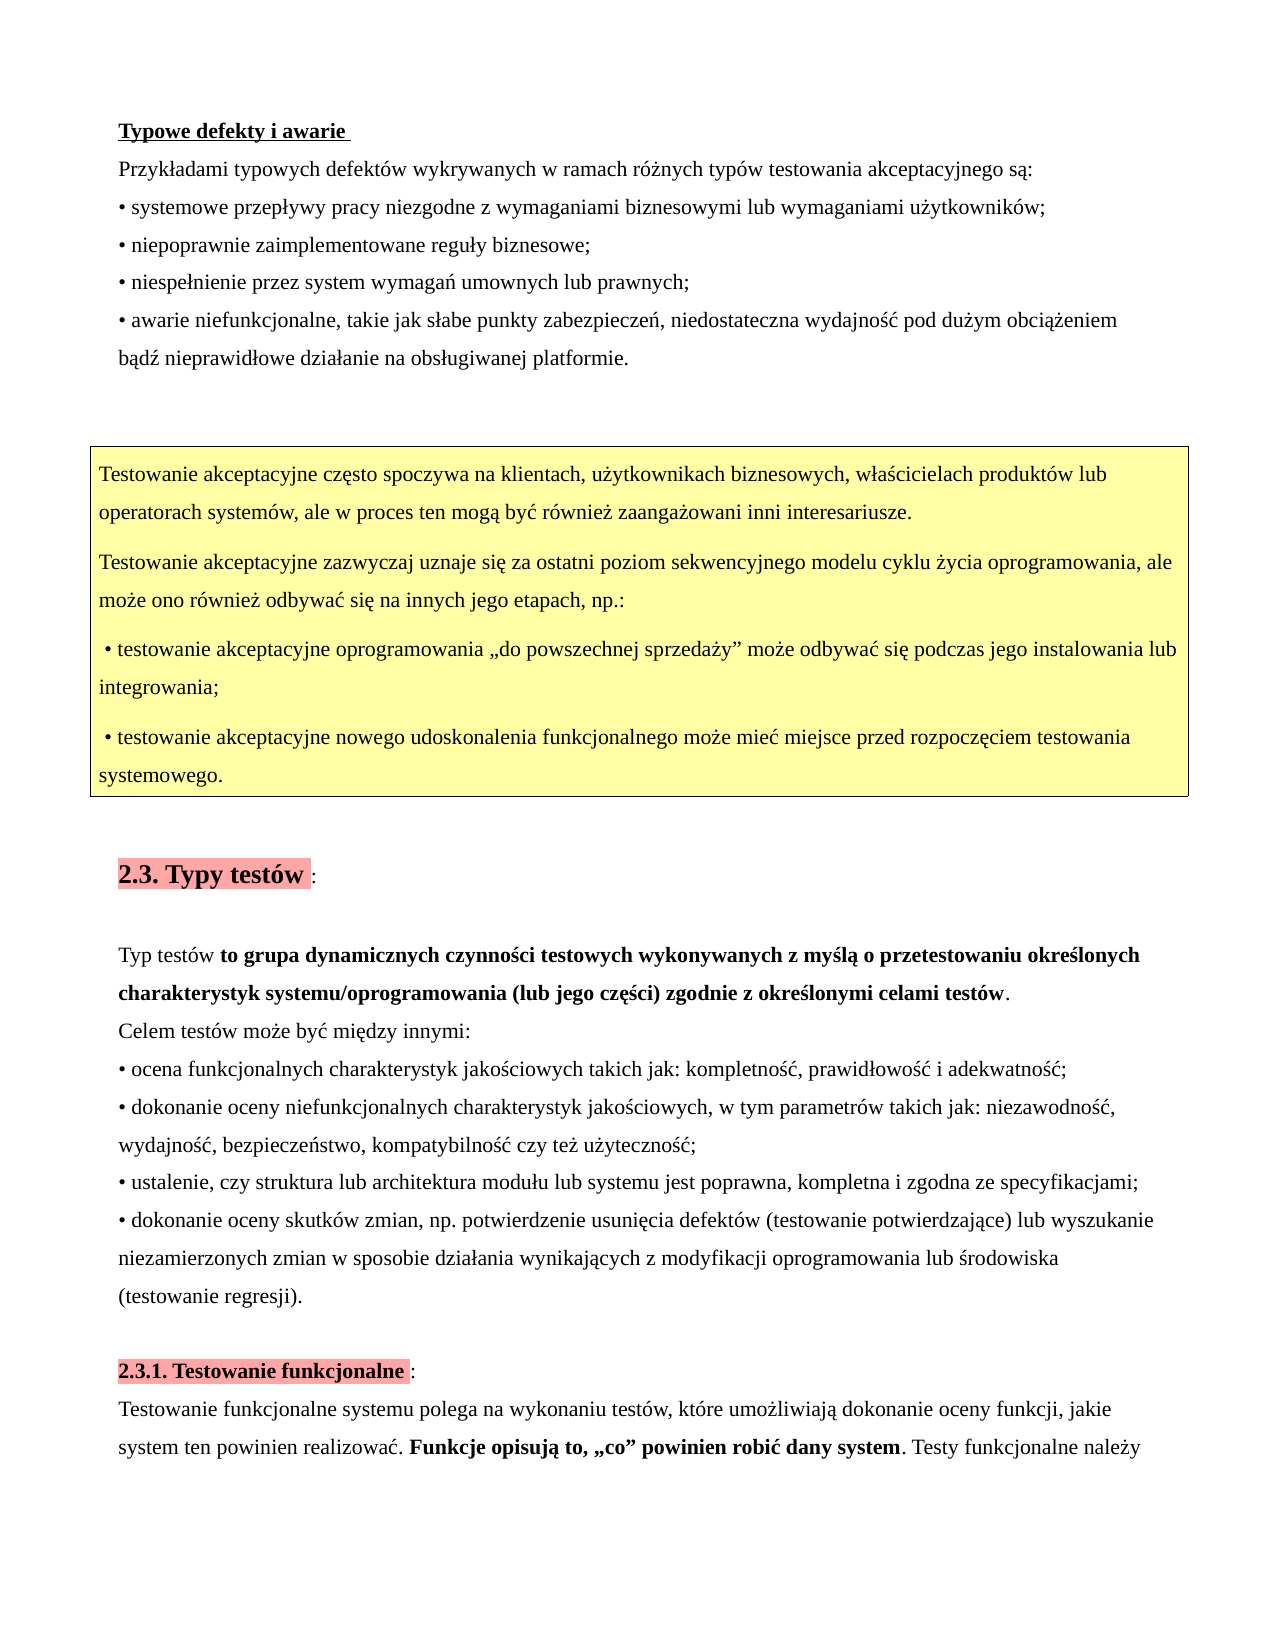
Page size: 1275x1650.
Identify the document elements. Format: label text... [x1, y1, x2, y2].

text • niepoprawnie zaimplementowane reguły biznesowe; [118, 232, 1157, 257]
text • awarie niefunkcjonalne, takie jak słabe punkty zabezpieczeń, niedostateczna wydajność pod dużym obciążeniem bądź nieprawidłowe działanie na obsługiwanej platformie. [118, 307, 1157, 370]
text Testowanie akceptacyjne zazwyczaj uznaje się za ostatni poziom sekwencyjnego modelu cyklu życia oprogramowania, ale może ono również odbywać się na innych jego etapach, np.: [99, 549, 1179, 612]
text Typ testów to grupa dynamicznych czynności testowych wykonywanych z myślą o przetestowaniu określonych charakterystyk systemu/oprogramowania (lub jego części) zgodnie z określonymi celami testów. [118, 942, 1157, 1006]
text • niespełnienie przez system wymagań umownych lub prawnych; [118, 269, 1157, 294]
text Przykładami typowych defektów wykrywanych w ramach różnych typów testowania akceptacyjnego są: [118, 156, 1157, 181]
text • ustalenie, czy struktura lub architektura modułu lub systemu jest poprawna, kompletna i zgodna ze specyfikacjami; [118, 1169, 1157, 1194]
text 2.3.1. Testowanie funkcjonalne : [118, 1358, 1157, 1384]
text Testowanie akceptacyjne często spoczywa na klientach, użytkownikach biznesowych, właścicielach produktów lub operatorach systemów, ale w proces ten mogą być również zaangażowani inni interesariusze. [99, 461, 1179, 524]
text • ocena funkcjonalnych charakterystyk jakościowych takich jak: kompletność, prawidłowość i adekwatność; [118, 1056, 1157, 1081]
text 2.3. Typy testów : [118, 858, 1157, 889]
text • dokonanie oceny skutków zmian, np. potwierdzenie usunięcia defektów (testowanie potwierdzające) lub wyszukanie niezamierzonych zmian w sposobie działania wynikających z modyfikacji oprogramowania lub środowiska (testowanie regresji). [118, 1207, 1157, 1308]
text • dokonanie oceny niefunkcjonalnych charakterystyk jakościowych, w tym parametrów takich jak: niezawodność, wydajność, bezpieczeństwo, kompatybilność czy też użyteczność; [118, 1094, 1157, 1157]
text • testowanie akceptacyjne oprogramowania „do powszechnej sprzedaży” może odbywać się podczas jego instalowania lub integrowania; [99, 636, 1179, 699]
text Testowanie funkcjonalne systemu polega na wykonaniu testów, które umożliwiają dokonanie oceny funkcji, jakie system ten powinien realizować. Funkcje opisują to, „co” powinien robić dany system. Testy funkcjonalne należy [118, 1396, 1157, 1459]
text • testowanie akceptacyjne nowego udoskonalenia funkcjonalnego może mieć miejsce przed rozpoczęciem testowania systemowego. [99, 724, 1179, 787]
text Celem testów może być między innymi: [118, 1018, 1157, 1043]
text Typowe defekty i awarie [118, 118, 1157, 143]
text • systemowe przepływy pracy niezgodne z wymaganiami biznesowymi lub wymaganiami użytkowników; [118, 194, 1157, 219]
